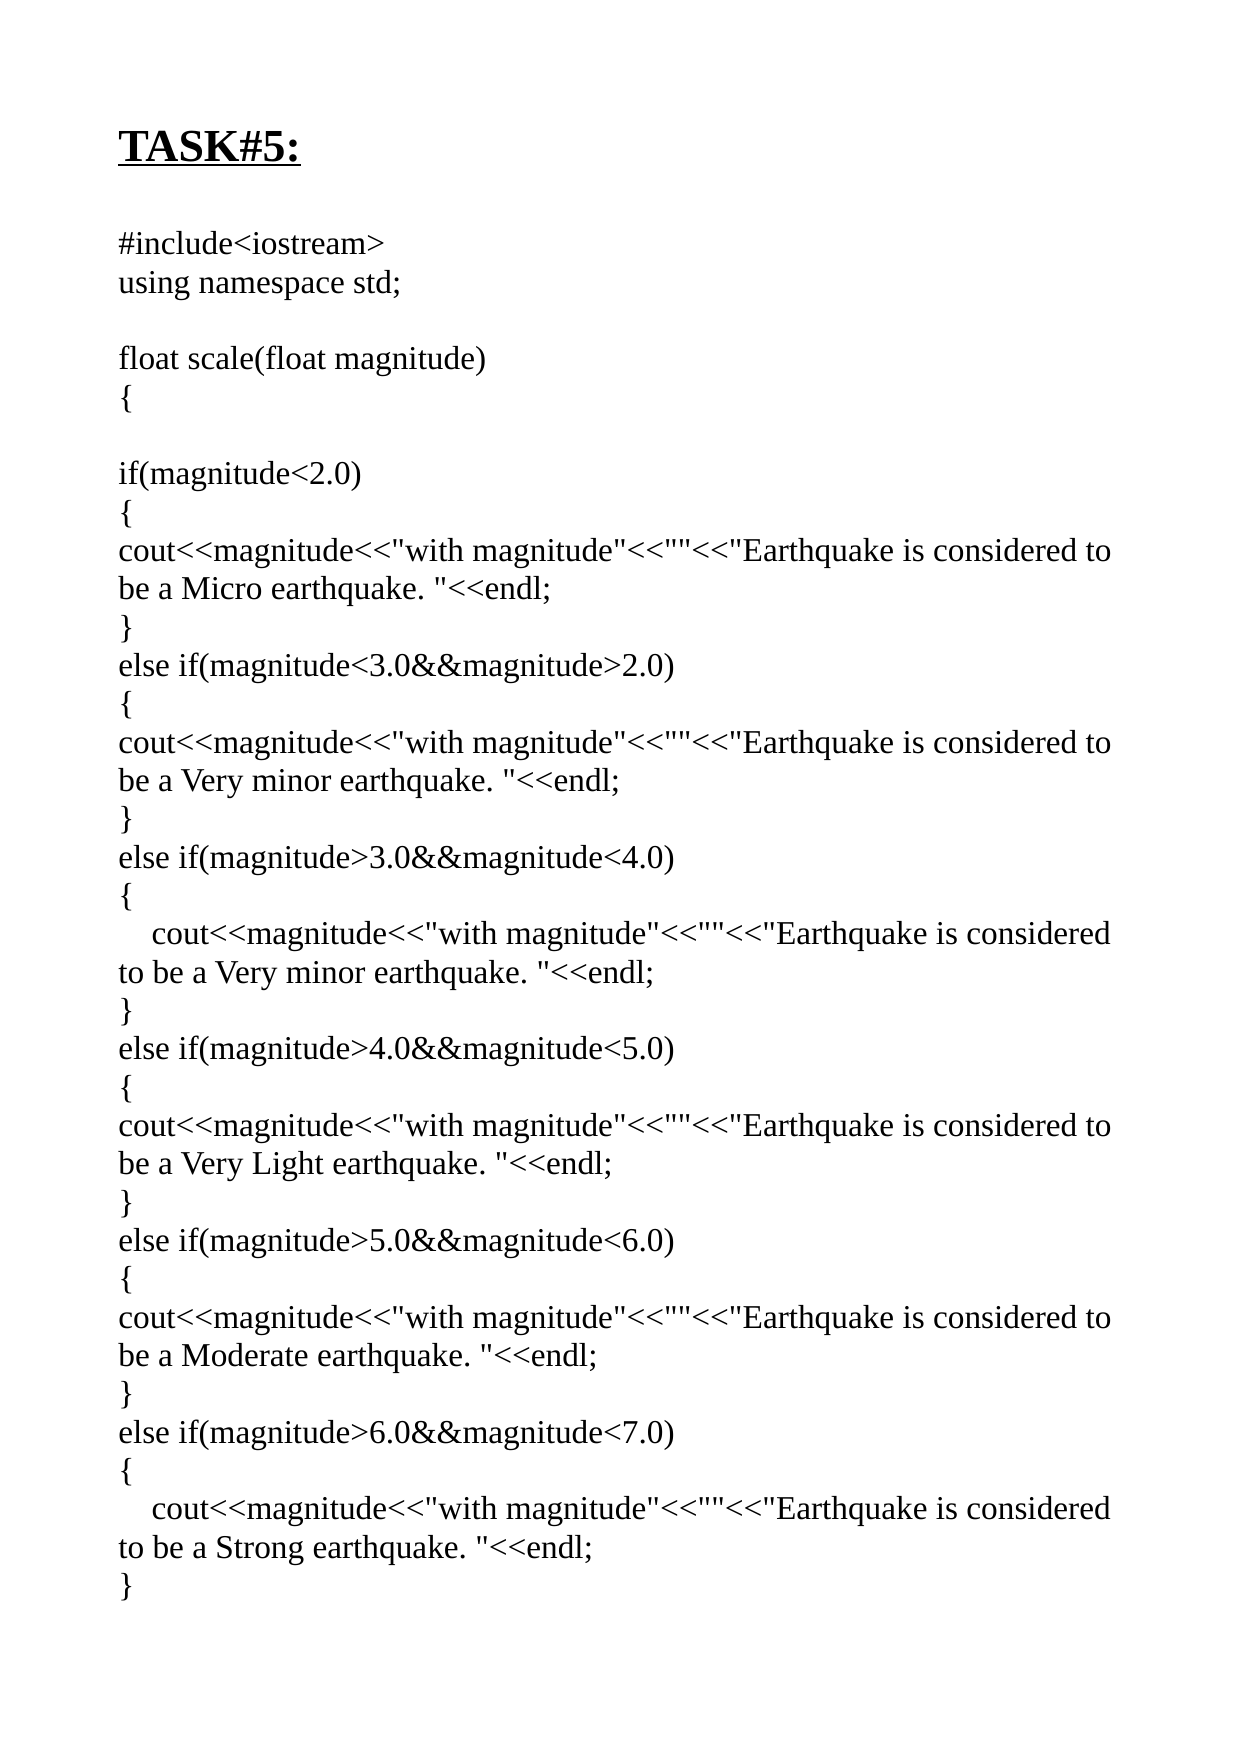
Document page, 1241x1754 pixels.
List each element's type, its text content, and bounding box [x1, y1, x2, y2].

text } [118, 1373, 1122, 1412]
text TASK#5: [118, 118, 1122, 171]
text { [118, 1450, 1122, 1488]
text else if(magnitude>5.0&&magnitude<6.0) [118, 1220, 1122, 1258]
text else if(magnitude>6.0&&magnitude<7.0) [118, 1412, 1122, 1450]
text cout<<magnitude<<"with magnitude"<<""<<"Earthquake is considered to be a Strong earthquake. "<<endl; [118, 1488, 1122, 1565]
text } [118, 1565, 1122, 1603]
text { [118, 683, 1122, 722]
text if(magnitude<2.0) [118, 453, 1122, 492]
text cout<<magnitude<<"with magnitude"<<""<<"Earthquake is considered to be a Very Light earthquake. "<<endl; [118, 1105, 1122, 1182]
text } [118, 990, 1122, 1028]
text cout<<magnitude<<"with magnitude"<<""<<"Earthquake is considered to be a Moderate earthquake. "<<endl; [118, 1297, 1122, 1373]
text using namespace std; [118, 262, 1122, 300]
text cout<<magnitude<<"with magnitude"<<""<<"Earthquake is considered to be a Very minor earthquake. "<<endl; [118, 913, 1122, 990]
text { [118, 1067, 1122, 1105]
text } [118, 607, 1122, 645]
text cout<<magnitude<<"with magnitude"<<""<<"Earthquake is considered to be a Very minor earthquake. "<<endl; [118, 722, 1122, 798]
text cout<<magnitude<<"with magnitude"<<""<<"Earthquake is considered to be a Micro earthquake. "<<endl; [118, 530, 1122, 607]
text else if(magnitude<3.0&&magnitude>2.0) [118, 645, 1122, 683]
text #include<iostream> [118, 223, 1122, 262]
text } [118, 1182, 1122, 1220]
text { [118, 1258, 1122, 1297]
text float scale(float magnitude) [118, 338, 1122, 377]
text else if(magnitude>3.0&&magnitude<4.0) [118, 837, 1122, 875]
text { [118, 492, 1122, 530]
text { [118, 875, 1122, 913]
text { [118, 377, 1122, 415]
text } [118, 798, 1122, 837]
text else if(magnitude>4.0&&magnitude<5.0) [118, 1028, 1122, 1067]
